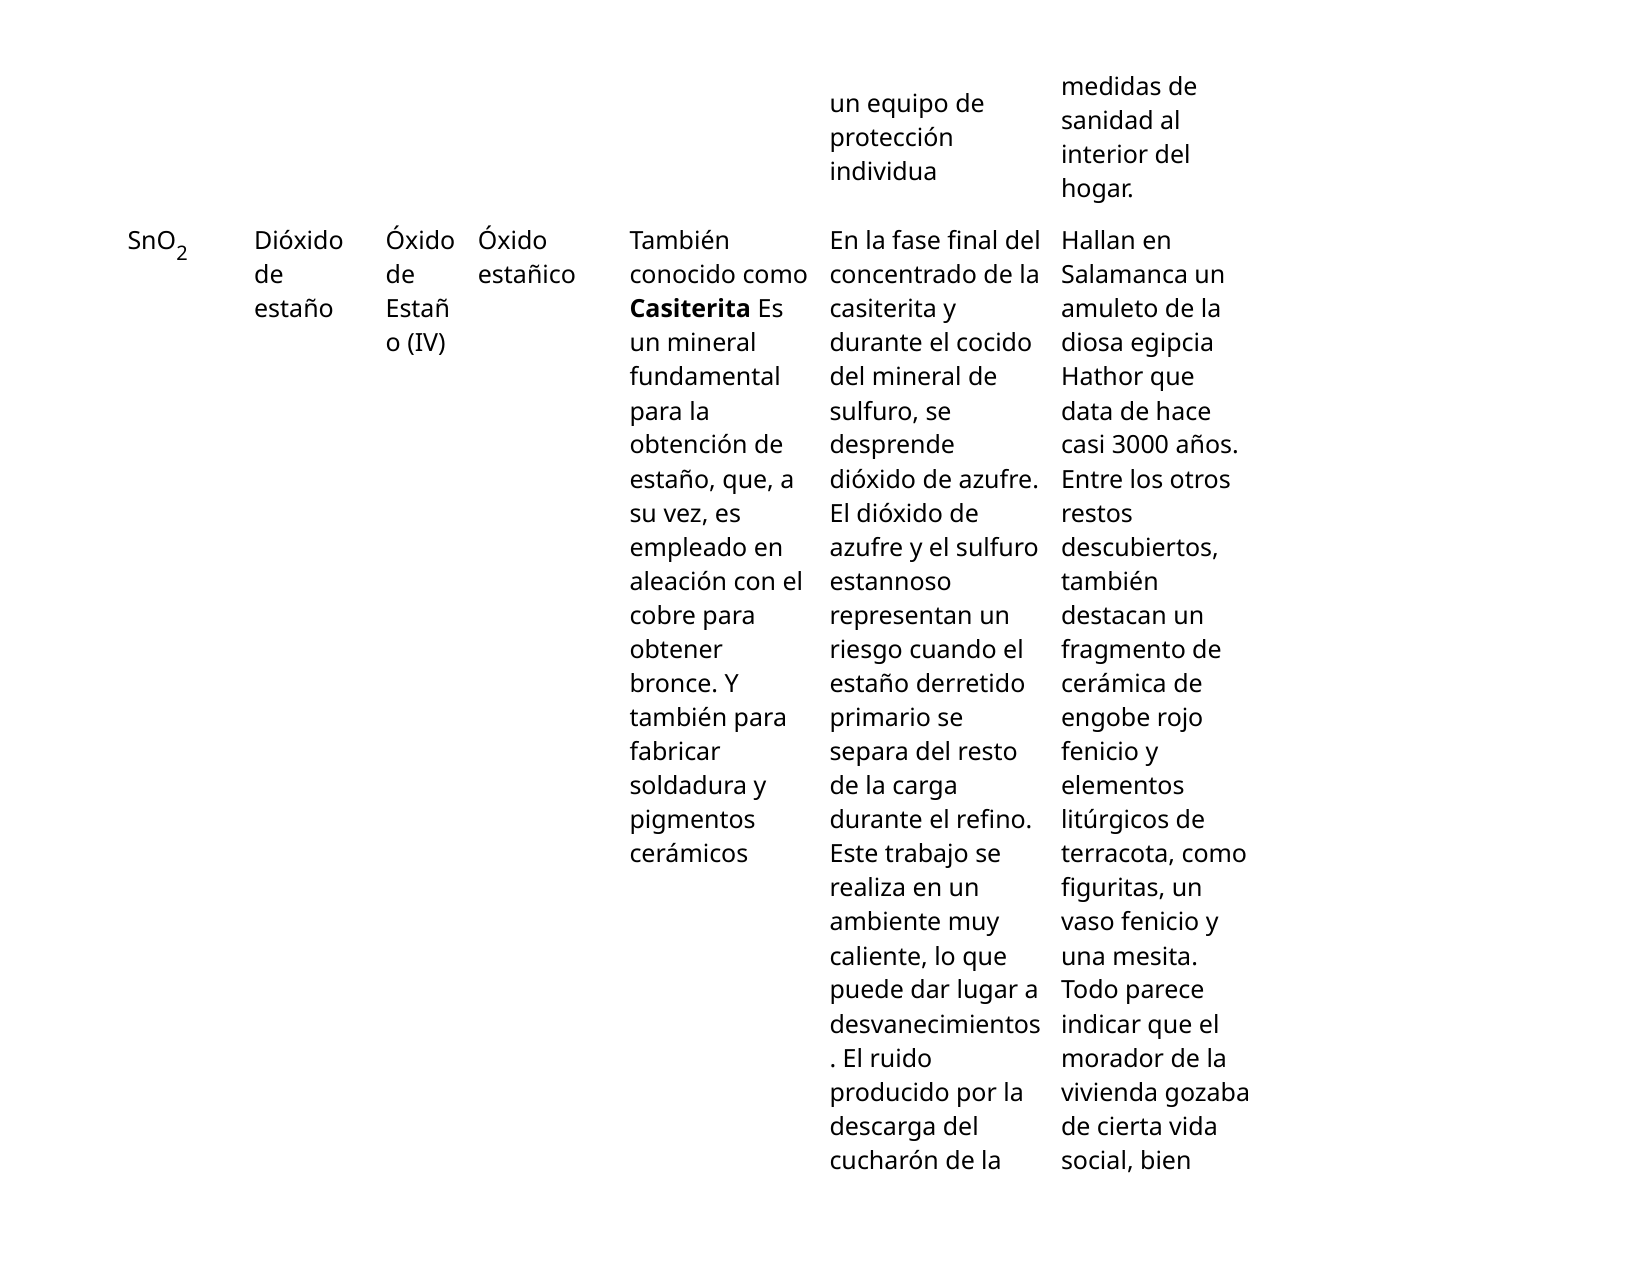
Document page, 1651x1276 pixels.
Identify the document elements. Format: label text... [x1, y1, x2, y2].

table_cell Óxido estañico [469, 214, 620, 1186]
table_cell [376, 59, 468, 214]
table_cell Óxido de Estaño (IV) [376, 214, 468, 1186]
table_cell [245, 59, 376, 214]
table_cell SnO2 [118, 214, 245, 1186]
table_cell Hallan en Salamanca un amuleto de la diosa egipcia Hathor que data de hace casi 3000 años. Entre los otros restos descubiertos, también destacan un fragmento de cerámica de engobe rojo fenicio y elementos litúrgicos de terracota, como figuritas, un vaso fenicio y una mesita. Todo parece indicar que el morador de la vivienda gozaba de cierta vida social, bien [1052, 214, 1259, 1186]
table_cell [118, 59, 245, 214]
table_cell En la fase final del concentrado de la casiterita y durante el cocido del mineral de sulfuro, se desprende dióxido de azufre. El dióxido de azufre y el sulfuro estannoso representan un riesgo cuando el estaño derretido primario se separa del resto de la carga durante el refino. Este trabajo se realiza en un ambiente muy caliente, lo que puede dar lugar a desvanecimientos. El ruido producido por la descarga del cucharón de la [820, 214, 1052, 1186]
table_cell medidas de sanidad al interior del hogar. [1052, 59, 1259, 214]
table_cell [620, 59, 820, 214]
table_cell [469, 59, 620, 214]
table_cell Dióxido de estaño [245, 214, 376, 1186]
table_cell También conocido como Casiterita Es un mineral fundamental para la obtención de estaño, que, a su vez, es empleado en aleación con el cobre para obtener bronce. Y también para fabricar soldadura y pigmentos cerámicos [620, 214, 820, 1186]
table_cell un equipo de protección individua [820, 59, 1052, 214]
